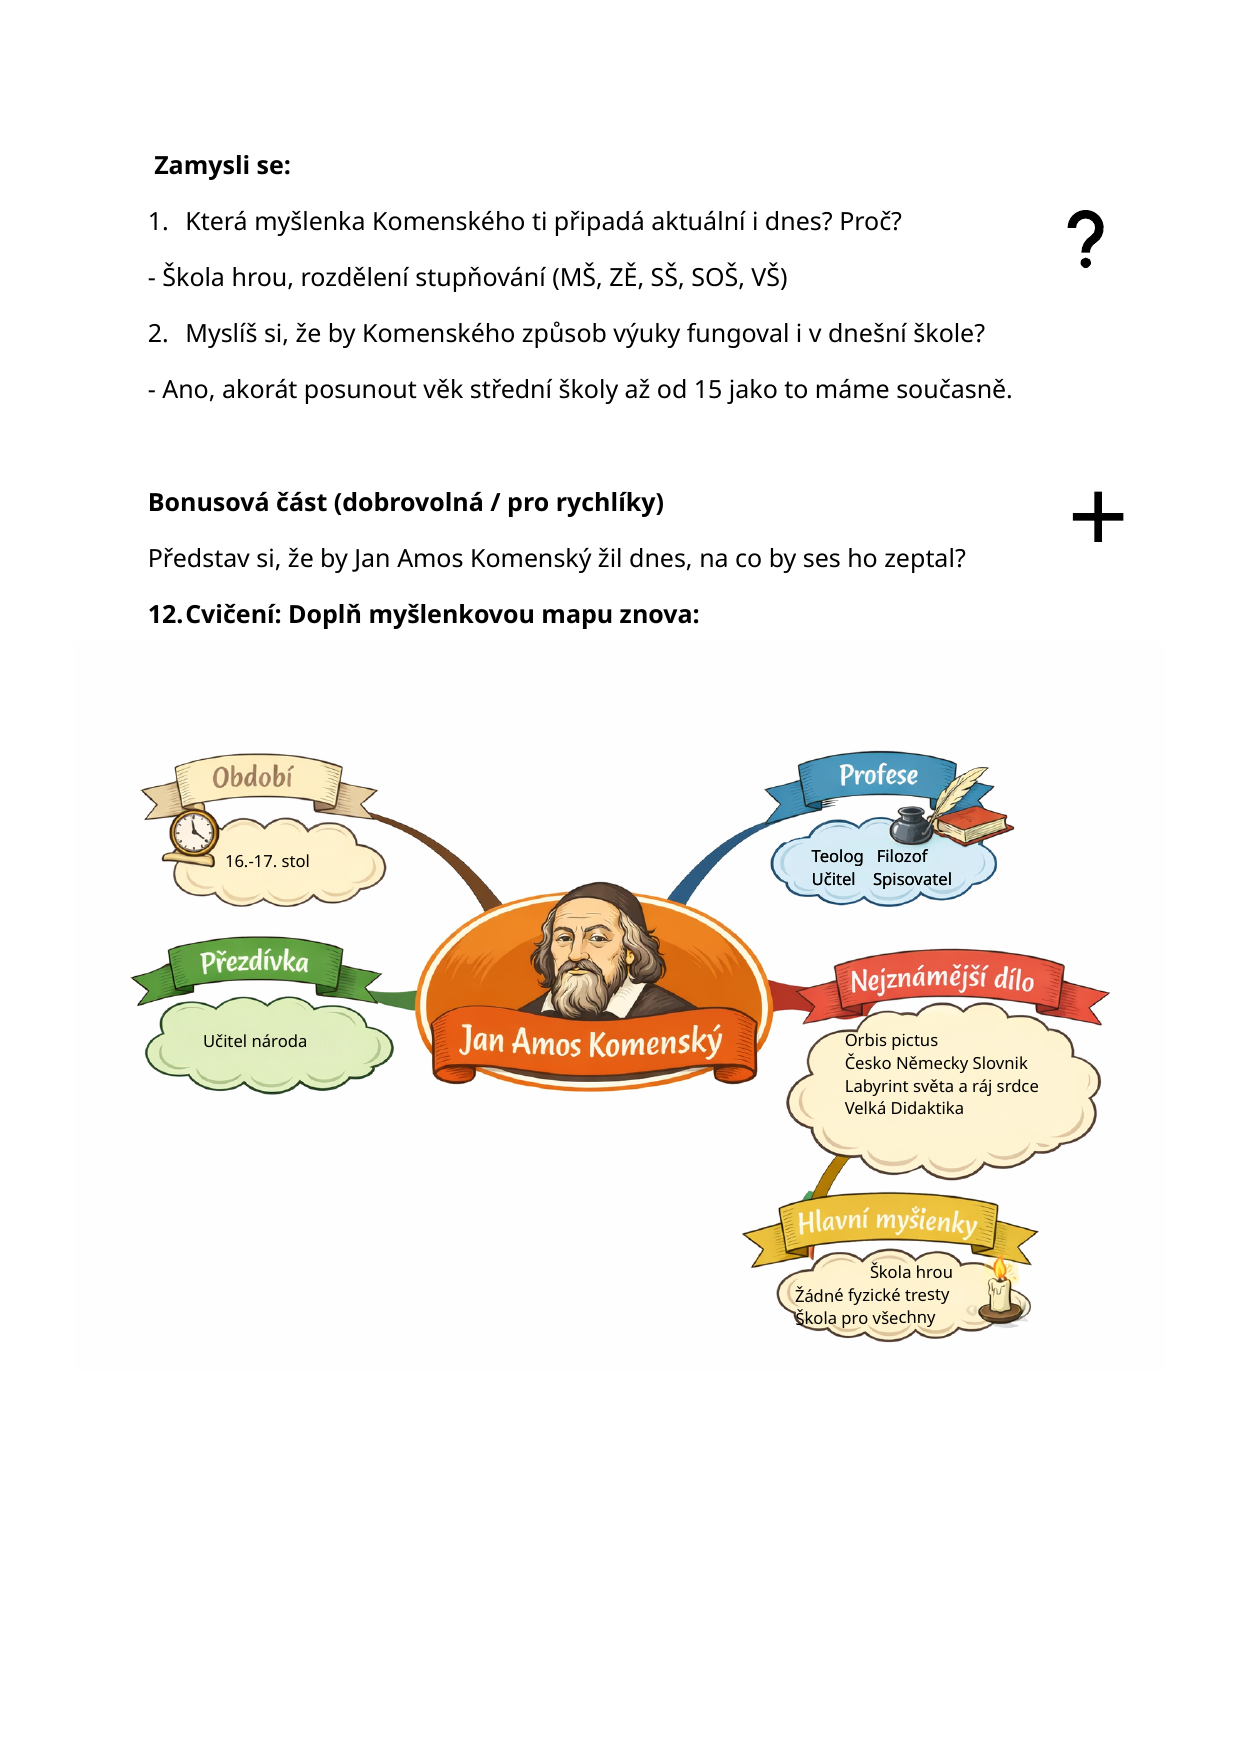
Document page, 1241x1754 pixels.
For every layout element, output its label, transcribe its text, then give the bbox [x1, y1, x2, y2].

list Která myšlenka Komenského ti připadá aktuální i dnes? Proč? [148, 204, 1093, 238]
text Bonusová část (dobrovolná / pro rychlíky) [148, 484, 1093, 518]
text - Škola hrou, rozdělení stupňování (MŠ, ZĚ, SŠ, SOŠ, VŠ) [148, 260, 1093, 294]
list Myslíš si, že by Komenského způsob výuky fungoval i v dnešní škole? [148, 316, 1093, 350]
list Cvičení: Doplň myšlenkovou mapu znova: [148, 597, 1093, 631]
picture [73, 642, 1167, 1371]
text Představ si, že by Jan Amos Komenský žil dnes, na co by ses ho zeptal? [148, 541, 1093, 575]
text Zamysli se: [148, 148, 1093, 182]
text - Ano, akorát posunout věk střední školy až od 15 jako to máme současně. [148, 372, 1093, 406]
